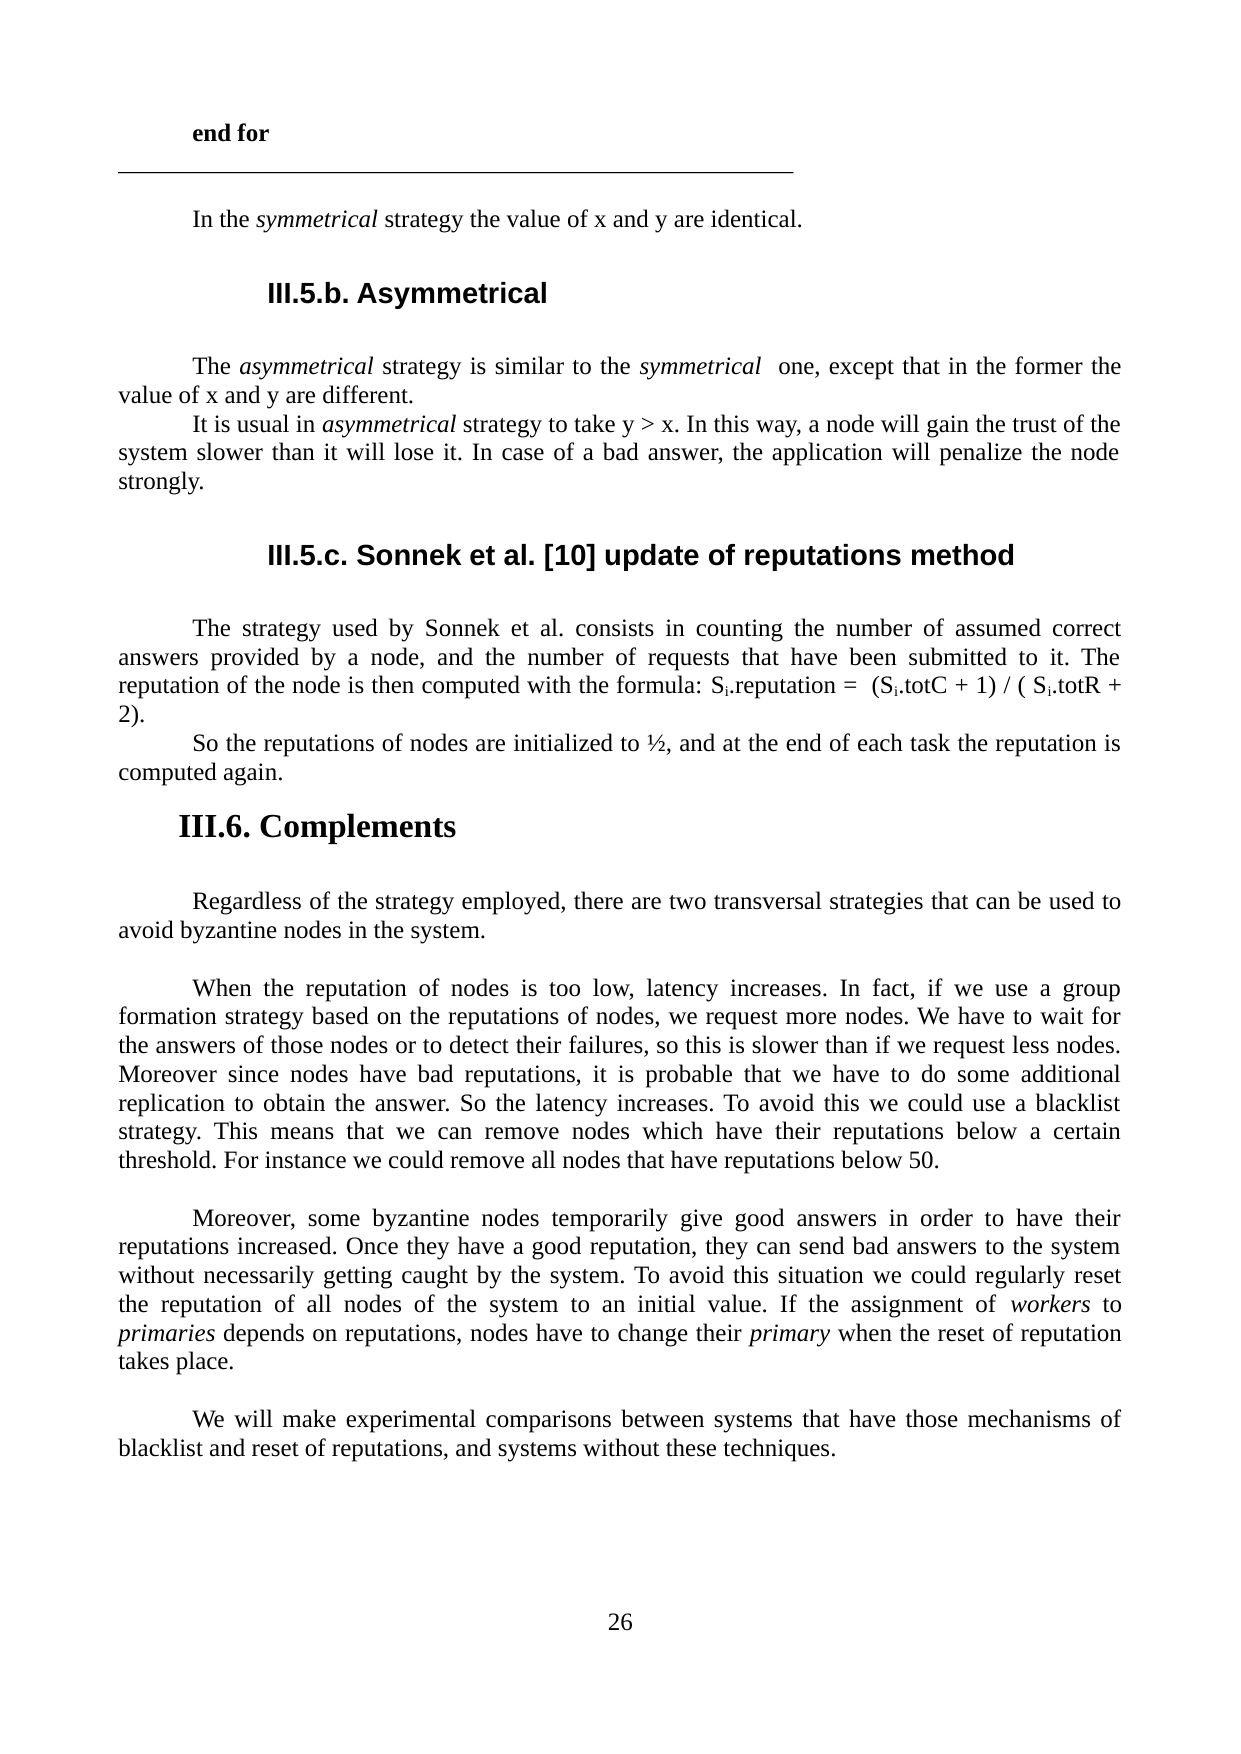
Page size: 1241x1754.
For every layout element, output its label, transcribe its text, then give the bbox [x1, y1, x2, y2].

subtitle III.6. Complements [118, 806, 1122, 845]
text Moreover, some byzantine nodes temporarily give good answers in order to have their reputations increased. Once they have a good reputation, they can send bad answers to the system without necessarily getting caught by the system. To avoid this situation we could regularly reset the reputation of all nodes of the system to an initial value. If the assignment of workers to primaries depends on reputations, nodes have to change their primary when the reset of reputation takes place. [118, 1203, 1122, 1375]
text When the reputation of nodes is too low, latency increases. In fact, if we use a group formation strategy based on the reputations of nodes, we request more nodes. We have to wait for the answers of those nodes or to detect their failures, so this is slower than if we request less nodes. Moreover since nodes have bad reputations, it is probable that we have to do some additional replication to obtain the answer. So the latency increases. To avoid this we could use a blacklist strategy. This means that we can remove nodes which have their reputations below a certain threshold. For instance we could remove all nodes that have reputations below 50. [118, 973, 1122, 1174]
text The asymmetrical strategy is similar to the symmetrical one, except that in the former the value of x and y are different. [118, 351, 1122, 409]
text So the reputations of nodes are initialized to ½, and at the end of each task the reputation is computed again. [118, 728, 1122, 786]
text In the symmetrical strategy the value of x and y are identical. [118, 204, 1122, 233]
text end for [118, 118, 1122, 147]
text Regardless of the strategy employed, there are two transversal strategies that can be used to avoid byzantine nodes in the system. [118, 886, 1122, 944]
text ______________________________________________________ [118, 147, 1122, 176]
subtitle III.5.c. Sonnek et al. [10] update of reputations method [118, 538, 1122, 572]
text We will make experimental comparisons between systems that have those mechanisms of blacklist and reset of reputations, and systems without these techniques. [118, 1404, 1122, 1461]
text The strategy used by Sonnek et al. consists in counting the number of assumed correct answers provided by a node, and the number of requests that have been submitted to it. The reputation of the node is then computed with the formula: Si.reputation = (Si.totC + 1) / ( Si.totR + 2). [118, 613, 1122, 728]
subtitle III.5.b. Asymmetrical [118, 276, 1122, 310]
text It is usual in asymmetrical strategy to take y > x. In this way, a node will gain the trust of the system slower than it will lose it. In case of a bad answer, the application will penalize the node strongly. [118, 409, 1122, 495]
